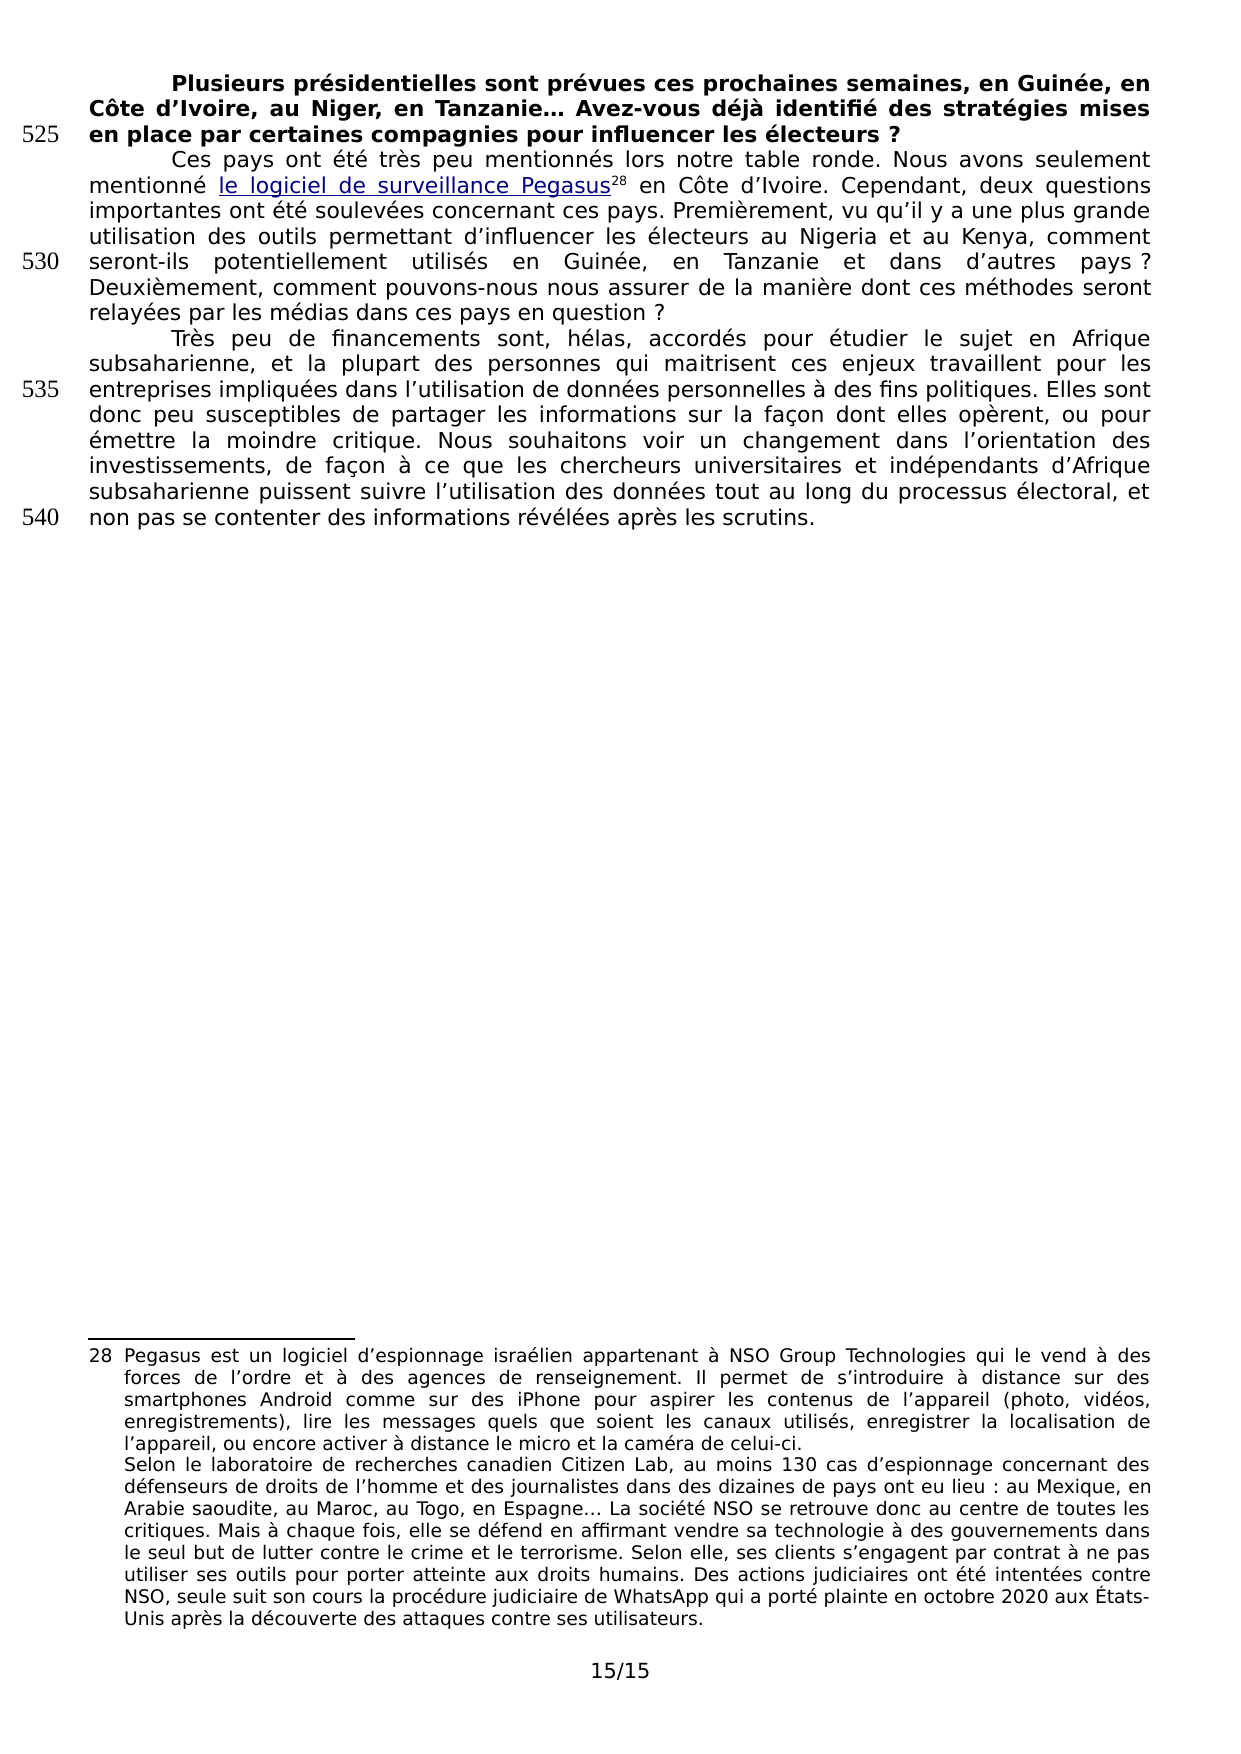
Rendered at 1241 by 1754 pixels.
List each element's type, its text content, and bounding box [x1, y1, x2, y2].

text Plusieurs présidentielles sont prévues ces prochaines semaines, en Guinée, en Côte d’Ivoire, au Niger, en Tanzanie… Avez-vous déjà identifié des stratégies mises en place par certaines compagnies pour influencer les électeurs ? [88, 71, 1152, 147]
text Ces pays ont été très peu mentionnés lors notre table ronde. Nous avons seulement mentionné le logiciel de surveillance Pegasus en Côte d’Ivoire. Cependant, deux questions importantes ont été soulevées concernant ces pays. Premièrement, vu qu’il y a une plus grande utilisation des outils permettant d’influencer les électeurs au Nigeria et au Kenya, comment seront-ils potentiellement utilisés en Guinée, en Tanzanie et dans d’autres pays ? Deuxièmement, comment pouvons-nous nous assurer de la manière dont ces méthodes seront relayées par les médias dans ces pays en question ? [88, 147, 1152, 326]
text Pegasus est un logiciel d’espionnage israélien appartenant à NSO Group Technologies qui le vend à des forces de l’ordre et à des agences de renseignement. Il permet de s’introduire à distance sur des smartphones Android comme sur des iPhone pour aspirer les contenus de l’appareil (photo, vidéos, enregistrements), lire les messages quels que soient les canaux utilisés, enregistrer la localisation de l’appareil, ou encore activer à distance le micro et la caméra de celui-ci. Selon le laboratoire de recherches canadien Citizen Lab, au moins 130 cas d’espionnage concernant des défenseurs de droits de l’homme et des journalistes dans des dizaines de pays ont eu lieu : au Mexique, en Arabie saoudite, au Maroc, au Togo, en Espagne… La société NSO se retrouve donc au centre de toutes les critiques. Mais à chaque fois, elle se défend en affirmant vendre sa technologie à des gouvernements dans le seul but de lutter contre le crime et le terrorisme. Selon elle, ses clients s’engagent par contrat à ne pas utiliser ses outils pour porter atteinte aux droits humains. Des actions judiciaires ont été intentées contre NSO, seule suit son cours la procédure judiciaire de WhatsApp qui a porté plainte en octobre 2020 aux États-Unis après la découverte des attaques contre ses utilisateurs. [88, 1345, 1152, 1629]
text Très peu de financements sont, hélas, accordés pour étudier le sujet en Afrique subsaharienne, et la plupart des personnes qui maitrisent ces enjeux travaillent pour les entreprises impliquées dans l’utilisation de données personnelles à des fins politiques. Elles sont donc peu susceptibles de partager les informations sur la façon dont elles opèrent, ou pour émettre la moindre critique. Nous souhaitons voir un changement dans l’orientation des investissements, de façon à ce que les chercheurs universitaires et indépendants d’Afrique subsaharienne puissent suivre l’utilisation des données tout au long du processus électoral, et non pas se contenter des informations révélées après les scrutins. [88, 326, 1152, 530]
